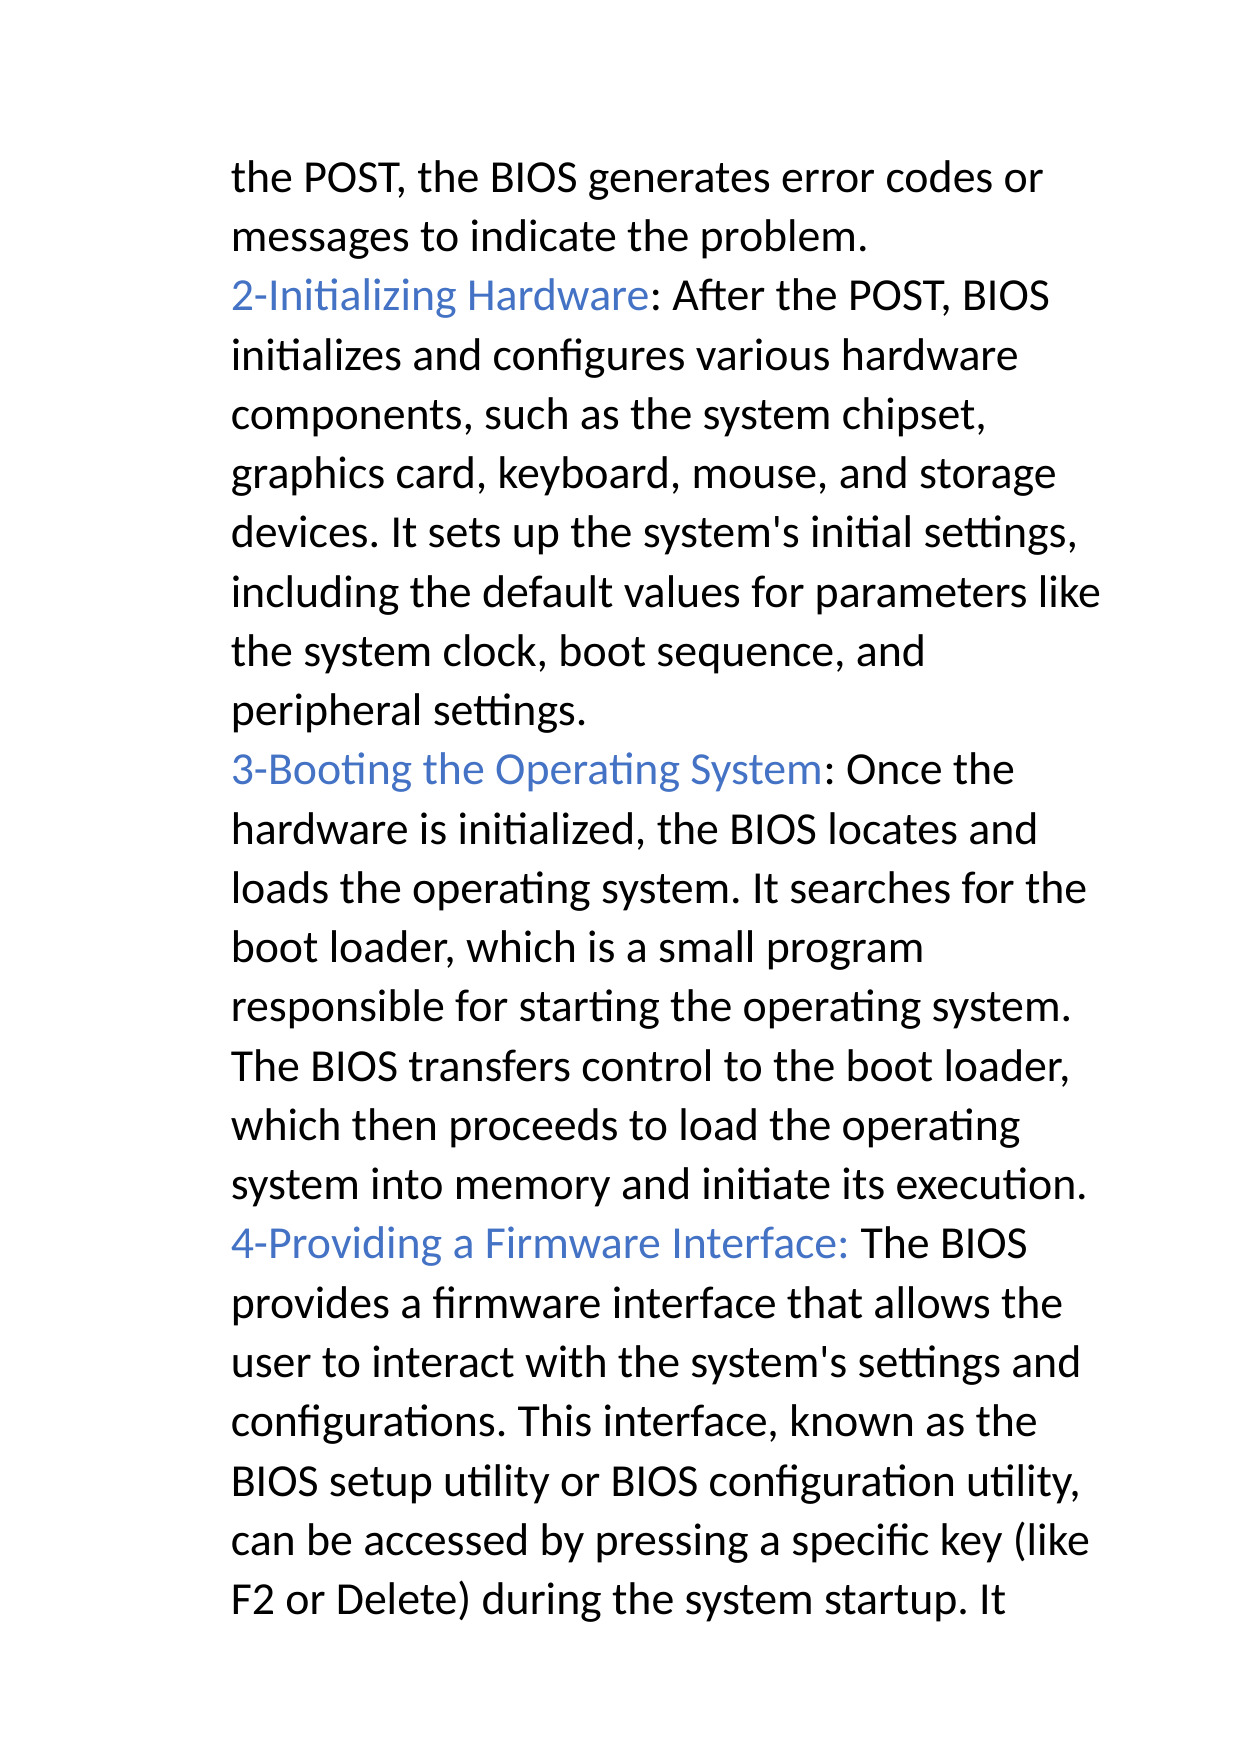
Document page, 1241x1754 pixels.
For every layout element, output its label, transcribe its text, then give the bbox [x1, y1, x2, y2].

list 2-Initializing Hardware: After the POST, BIOS initializes and configures various hardware components, such as the system chipset, graphics card, keyboard, mouse, and storage devices. It sets up the system's initial settings, including the default values for parameters like the system clock, boot sequence, and peripheral settings. [231, 266, 1122, 737]
list the POST, the BIOS generates error codes or messages to indicate the problem. [231, 148, 1122, 263]
list 4-Providing a Firmware Interface: The BIOS provides a firmware interface that allows the user to interact with the system's settings and configurations. This interface, known as the BIOS setup utility or BIOS configuration utility, can be accessed by pressing a specific key (like F2 or Delete) during the system startup. It [231, 1214, 1122, 1626]
list 3-Booting the Operating System: Once the hardware is initialized, the BIOS locates and loads the operating system. It searches for the boot loader, which is a small program responsible for starting the operating system. The BIOS transfers control to the boot loader, which then proceeds to load the operating system into memory and initiate its execution. [231, 740, 1122, 1211]
